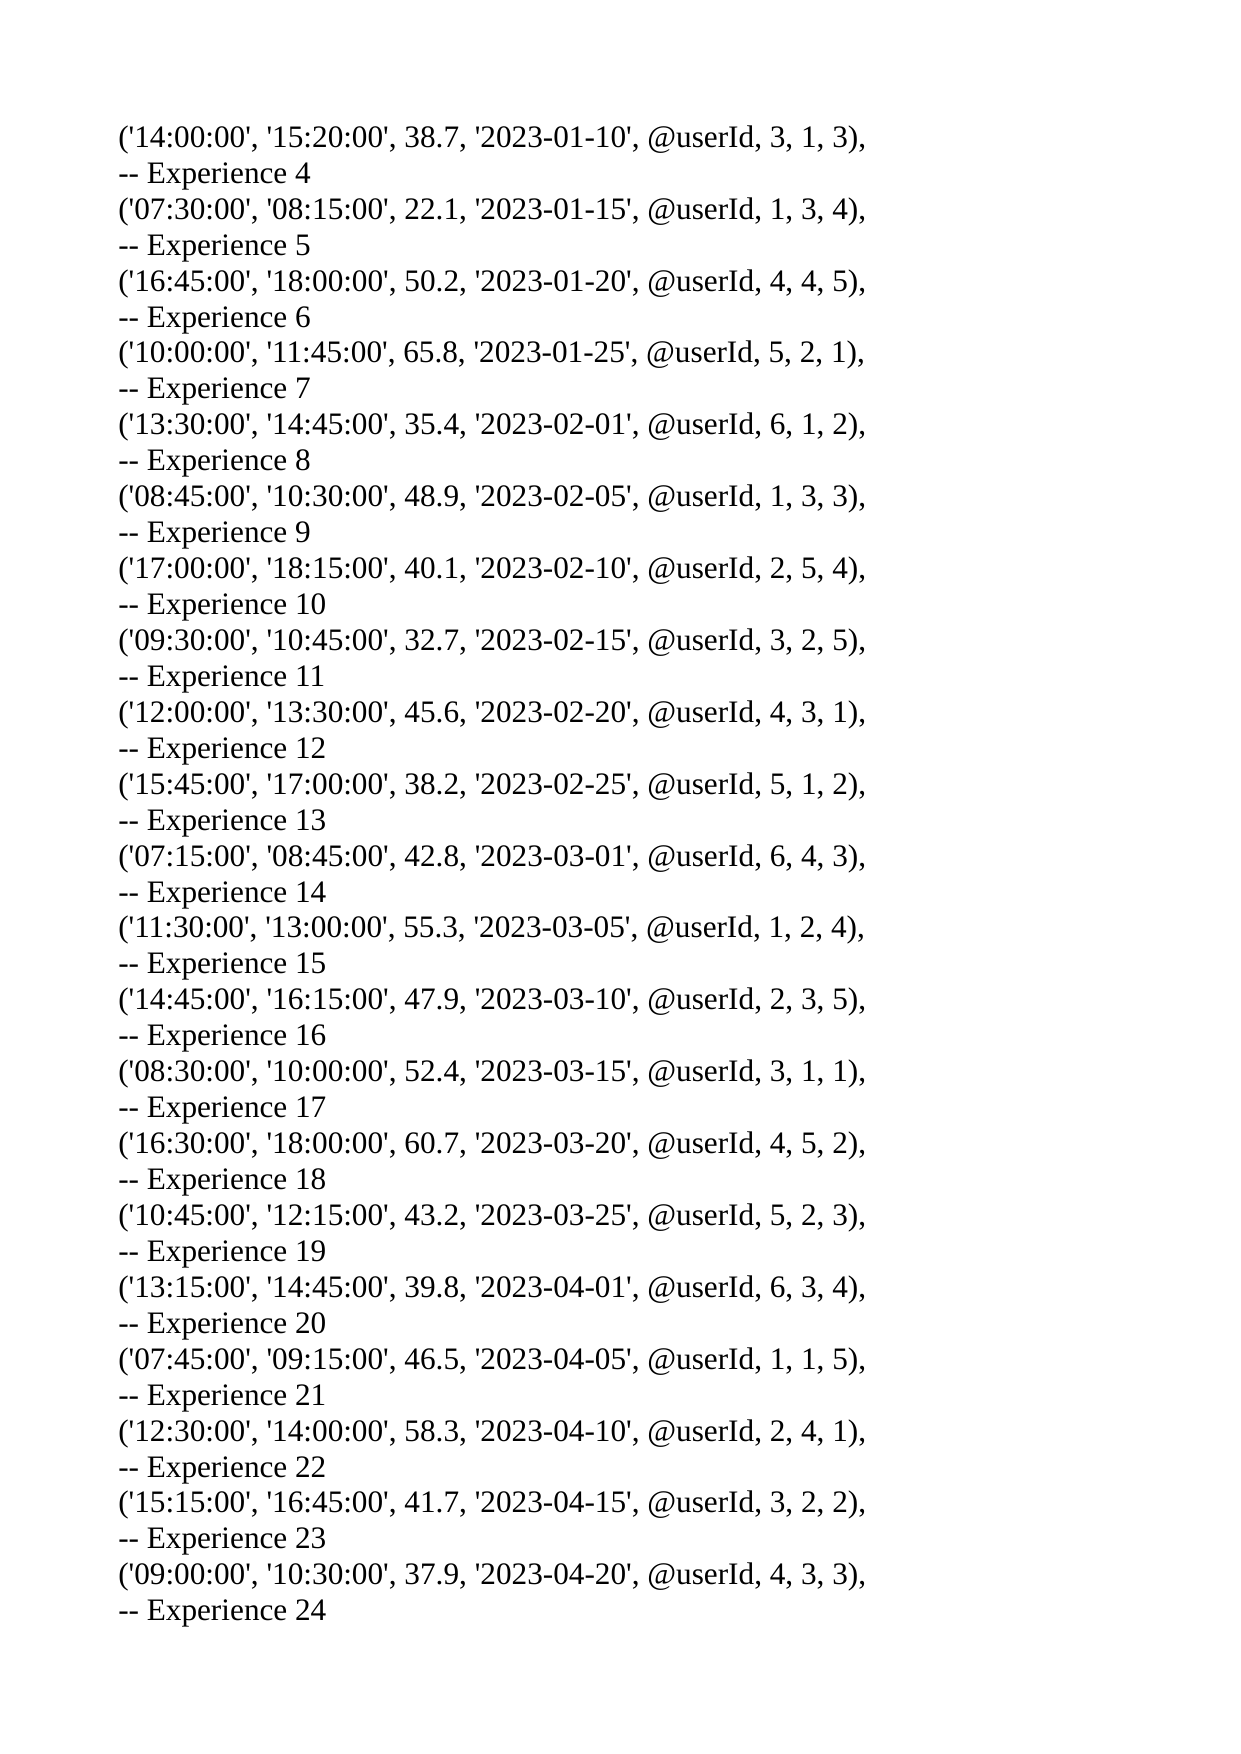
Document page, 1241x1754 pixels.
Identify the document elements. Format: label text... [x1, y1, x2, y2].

text -- Experience 10 [118, 585, 1122, 621]
text ('17:00:00', '18:15:00', 40.1, '2023-02-10', @userId, 2, 5, 4), [118, 549, 1122, 585]
text ('12:00:00', '13:30:00', 45.6, '2023-02-20', @userId, 4, 3, 1), [118, 693, 1122, 729]
text -- Experience 14 [118, 873, 1122, 909]
text -- Experience 11 [118, 657, 1122, 693]
text -- Experience 5 [118, 226, 1122, 262]
text -- Experience 17 [118, 1088, 1122, 1124]
text ('08:30:00', '10:00:00', 52.4, '2023-03-15', @userId, 3, 1, 1), [118, 1052, 1122, 1088]
text -- Experience 4 [118, 154, 1122, 190]
text ('13:15:00', '14:45:00', 39.8, '2023-04-01', @userId, 6, 3, 4), [118, 1268, 1122, 1304]
text -- Experience 20 [118, 1304, 1122, 1340]
text ('14:45:00', '16:15:00', 47.9, '2023-03-10', @userId, 2, 3, 5), [118, 981, 1122, 1017]
text -- Experience 13 [118, 801, 1122, 837]
text -- Experience 18 [118, 1160, 1122, 1196]
text ('12:30:00', '14:00:00', 58.3, '2023-04-10', @userId, 2, 4, 1), [118, 1412, 1122, 1448]
text -- Experience 21 [118, 1376, 1122, 1412]
text -- Experience 19 [118, 1232, 1122, 1268]
text ('07:15:00', '08:45:00', 42.8, '2023-03-01', @userId, 6, 4, 3), [118, 837, 1122, 873]
text ('10:00:00', '11:45:00', 65.8, '2023-01-25', @userId, 5, 2, 1), [118, 334, 1122, 370]
text -- Experience 8 [118, 442, 1122, 477]
text ('10:45:00', '12:15:00', 43.2, '2023-03-25', @userId, 5, 2, 3), [118, 1196, 1122, 1232]
text -- Experience 16 [118, 1017, 1122, 1052]
text -- Experience 7 [118, 370, 1122, 406]
text ('16:30:00', '18:00:00', 60.7, '2023-03-20', @userId, 4, 5, 2), [118, 1124, 1122, 1160]
text -- Experience 9 [118, 513, 1122, 549]
text ('15:45:00', '17:00:00', 38.2, '2023-02-25', @userId, 5, 1, 2), [118, 765, 1122, 801]
text -- Experience 6 [118, 298, 1122, 334]
text ('13:30:00', '14:45:00', 35.4, '2023-02-01', @userId, 6, 1, 2), [118, 406, 1122, 442]
text -- Experience 22 [118, 1448, 1122, 1484]
text ('15:15:00', '16:45:00', 41.7, '2023-04-15', @userId, 3, 2, 2), [118, 1484, 1122, 1520]
text ('07:30:00', '08:15:00', 22.1, '2023-01-15', @userId, 1, 3, 4), [118, 190, 1122, 226]
text -- Experience 12 [118, 729, 1122, 765]
text ('08:45:00', '10:30:00', 48.9, '2023-02-05', @userId, 1, 3, 3), [118, 477, 1122, 513]
text ('11:30:00', '13:00:00', 55.3, '2023-03-05', @userId, 1, 2, 4), [118, 909, 1122, 945]
text ('09:00:00', '10:30:00', 37.9, '2023-04-20', @userId, 4, 3, 3), [118, 1556, 1122, 1592]
text -- Experience 24 [118, 1592, 1122, 1627]
text -- Experience 15 [118, 945, 1122, 981]
text ('16:45:00', '18:00:00', 50.2, '2023-01-20', @userId, 4, 4, 5), [118, 262, 1122, 298]
text ('07:45:00', '09:15:00', 46.5, '2023-04-05', @userId, 1, 1, 5), [118, 1340, 1122, 1376]
text -- Experience 23 [118, 1520, 1122, 1556]
text ('09:30:00', '10:45:00', 32.7, '2023-02-15', @userId, 3, 2, 5), [118, 621, 1122, 657]
text ('14:00:00', '15:20:00', 38.7, '2023-01-10', @userId, 3, 1, 3), [118, 118, 1122, 154]
